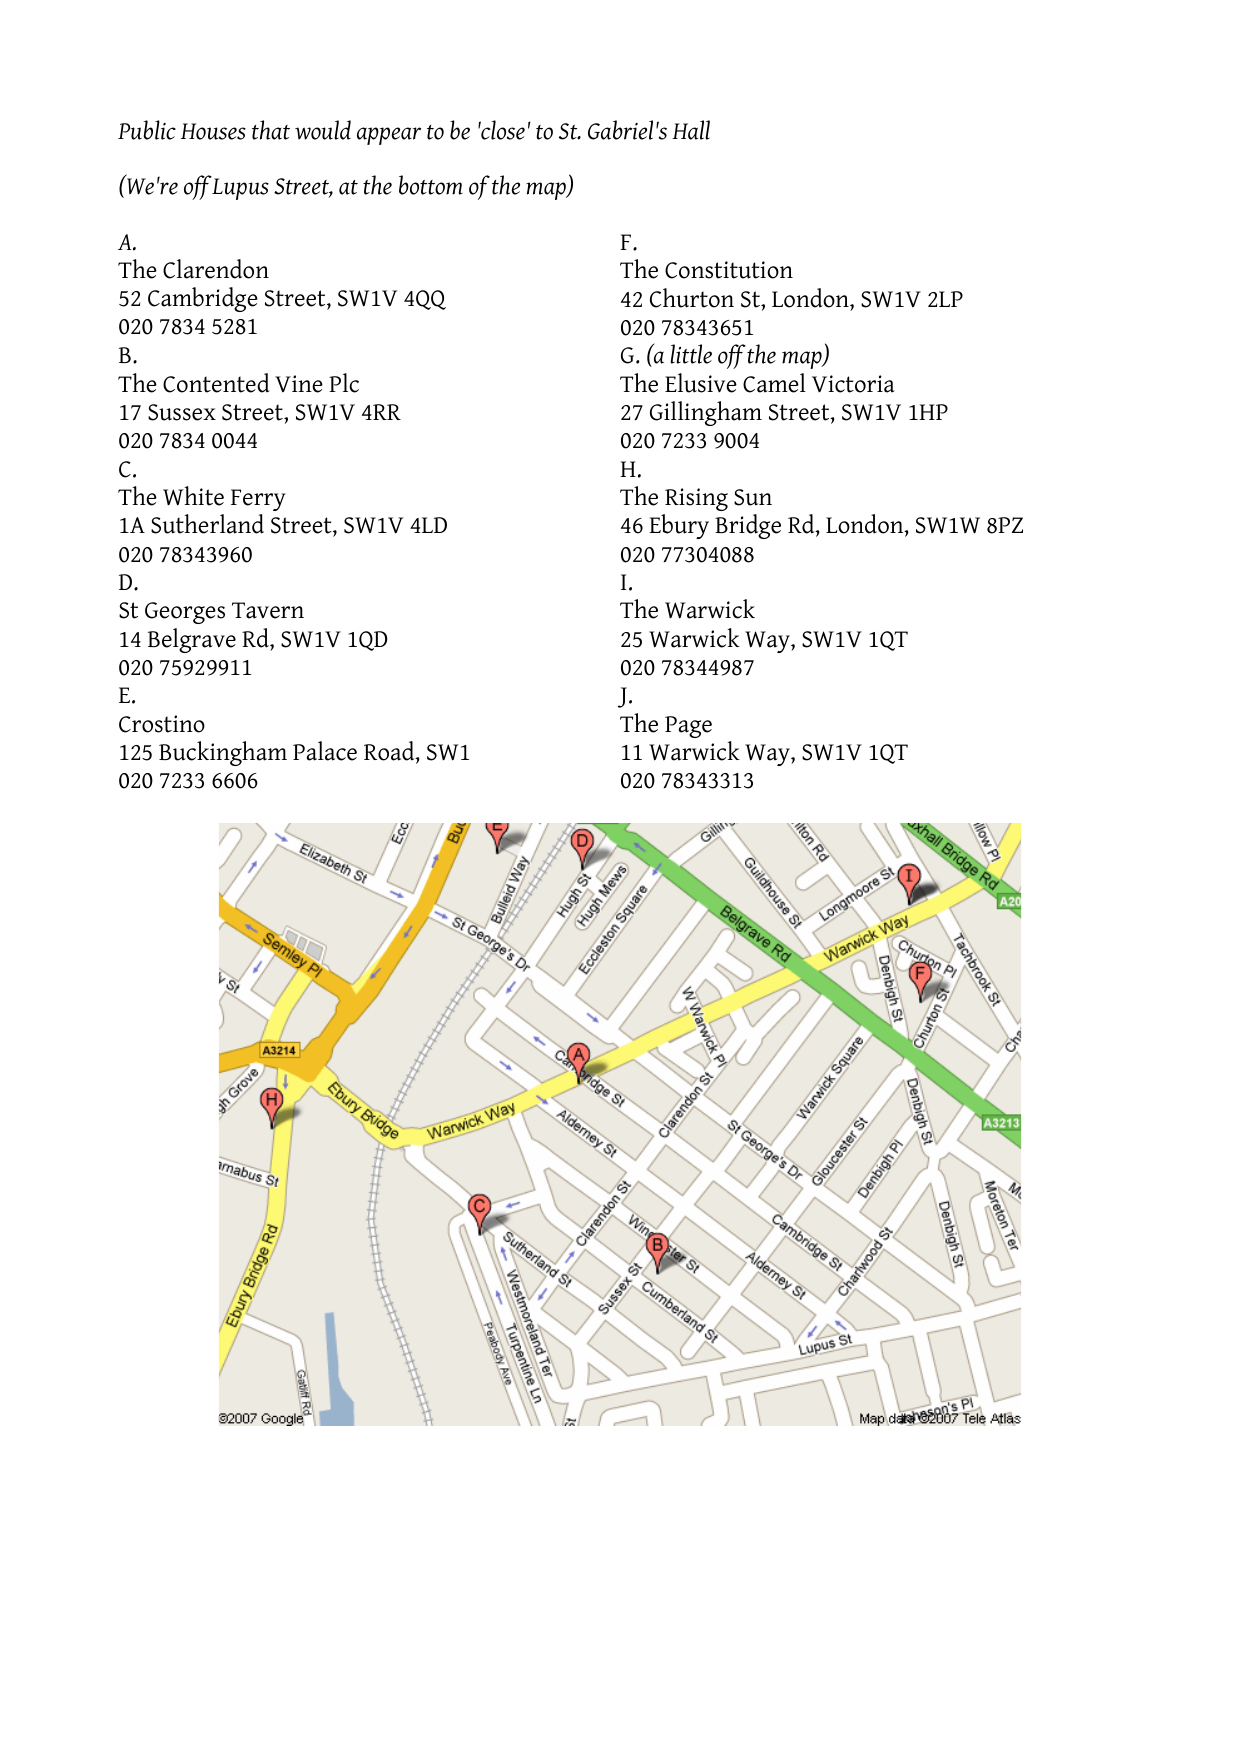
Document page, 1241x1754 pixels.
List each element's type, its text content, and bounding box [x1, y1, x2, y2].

table_cell B. The Contented Vine Plc 17 Sussex Street, SW1V 4RR 020 7834 0044 [118, 342, 620, 456]
table_cell G. (a little off the map) The Elusive Camel Victoria 27 Gillingham Street, SW1V 1HP 020 7233 9004 [620, 342, 1122, 456]
table_header A. The Clarendon 52 Cambridge Street, SW1V 4QQ 020 7834 5281 [118, 229, 620, 342]
text Public Houses that would appear to be 'close' to St. Gabriel's Hall [118, 118, 1122, 146]
table_cell J. The Page 11 Warwick Way, SW1V 1QT 020 78343313 [620, 682, 1122, 796]
table_cell C. The White Ferry 1A Sutherland Street, SW1V 4LD 020 78343960 [118, 456, 620, 569]
picture [218, 823, 1022, 1426]
table_cell D. St Georges Tavern 14 Belgrave Rd, SW1V 1QD 020 75929911 [118, 569, 620, 682]
text (We're off Lupus Street, at the bottom of the map) [118, 173, 1122, 201]
table_cell E. Crostino 125 Buckingham Palace Road, SW1 020 7233 6606 [118, 682, 620, 796]
table_cell I. The Warwick 25 Warwick Way, SW1V 1QT 020 78344987 [620, 569, 1122, 682]
table_cell H. The Rising Sun 46 Ebury Bridge Rd, London, SW1W 8PZ 020 77304088 [620, 456, 1122, 569]
table_header F. The Constitution 42 Churton St, London, SW1V 2LP 020 78343651 [620, 229, 1122, 342]
